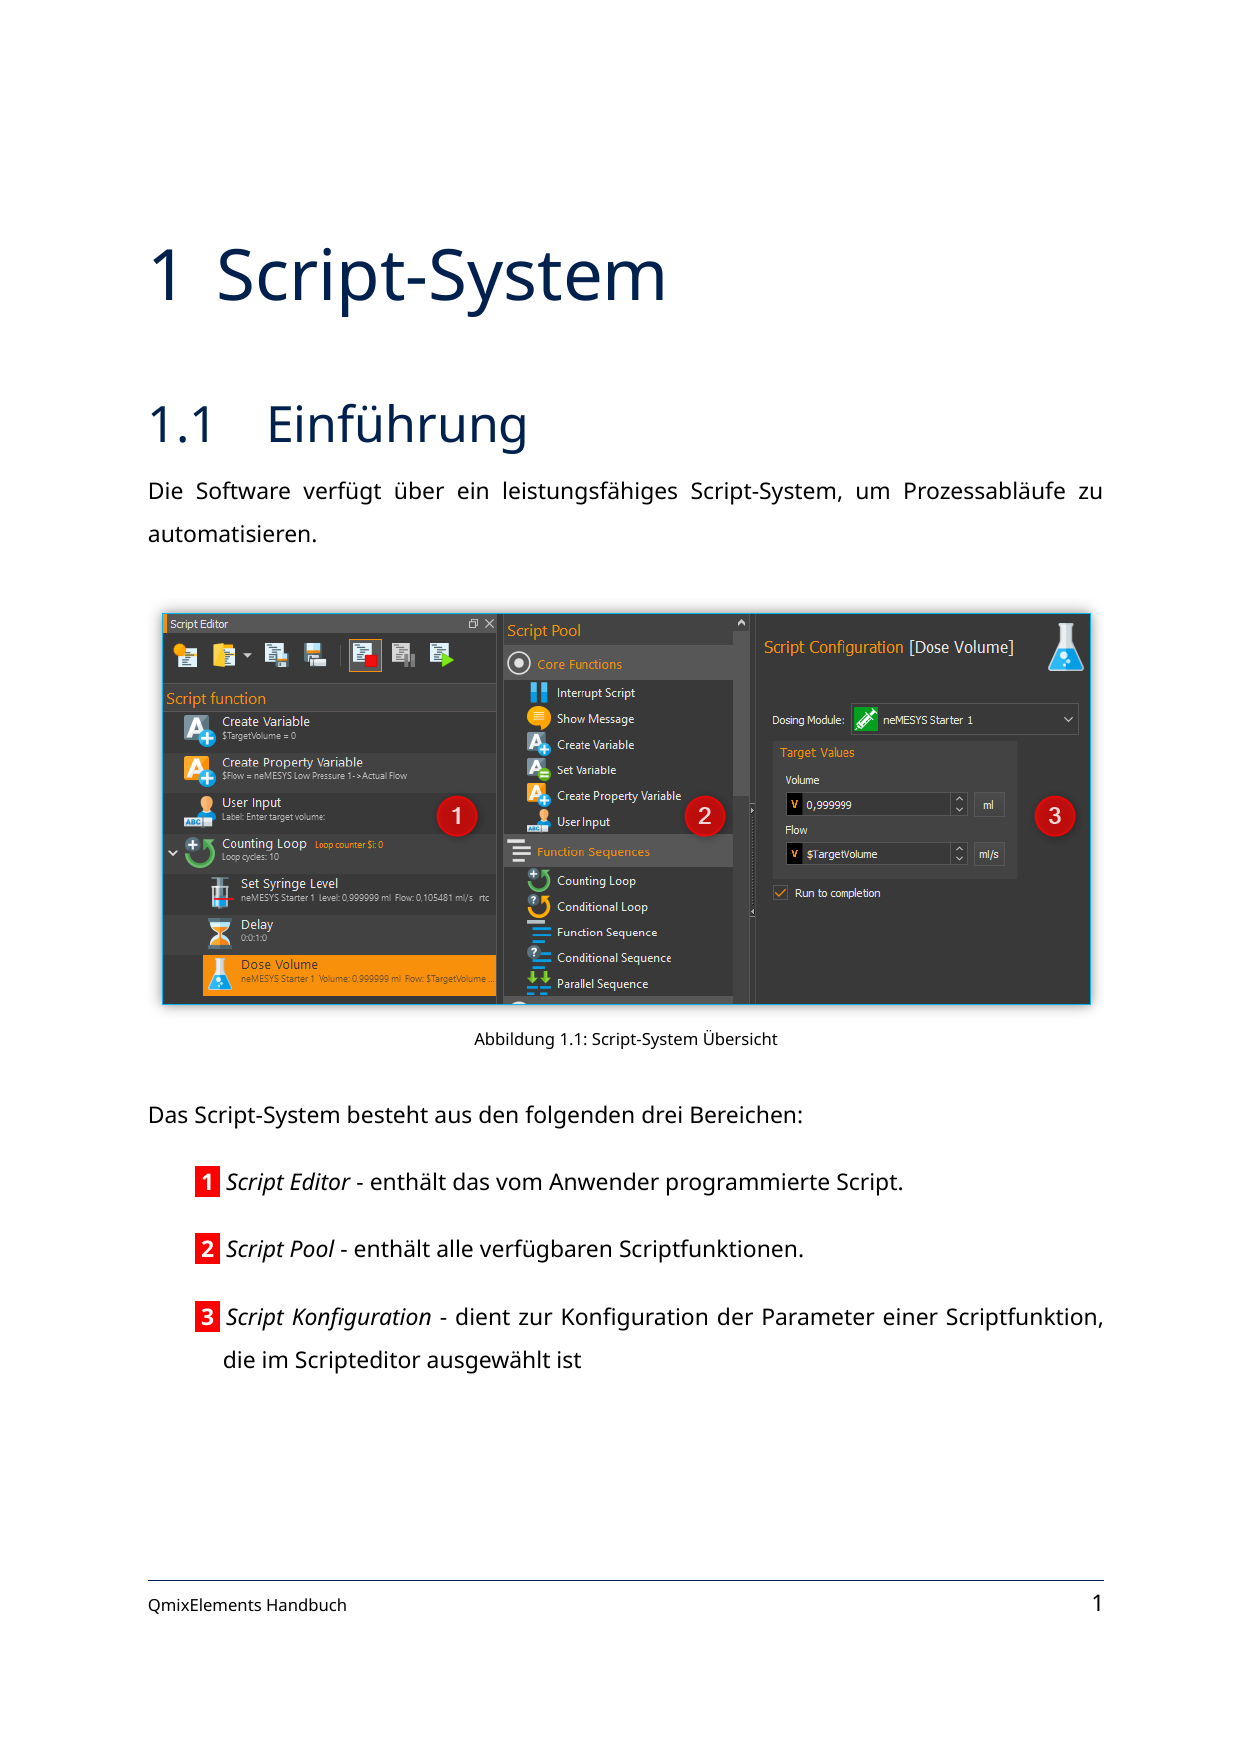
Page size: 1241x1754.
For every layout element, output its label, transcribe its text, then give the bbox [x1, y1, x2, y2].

list Script Editor - enthält das vom Anwender programmierte Script. [220, 1166, 1104, 1197]
text [148, 586, 1104, 598]
text Die Software verfügt über ein leistungsfähiges Script-System, um Prozessabläufe zu automatisieren. [148, 474, 1104, 549]
text Abbildung 1.1: Script-System Übersicht [148, 1019, 1104, 1050]
subtitle Einführung [148, 389, 1104, 457]
picture [147, 598, 1105, 1019]
list Script Konfiguration - dient zur Konfiguration der Parameter einer Scriptfunktion, die im Scripteditor ausgewählt ist [195, 1301, 1104, 1376]
text Das Script-System besteht aus den folgenden drei Bereichen: [148, 1051, 1104, 1130]
list Script Pool - enthält alle verfügbaren Scriptfunktionen. [220, 1233, 1104, 1264]
subtitle Script-System [148, 224, 1104, 321]
